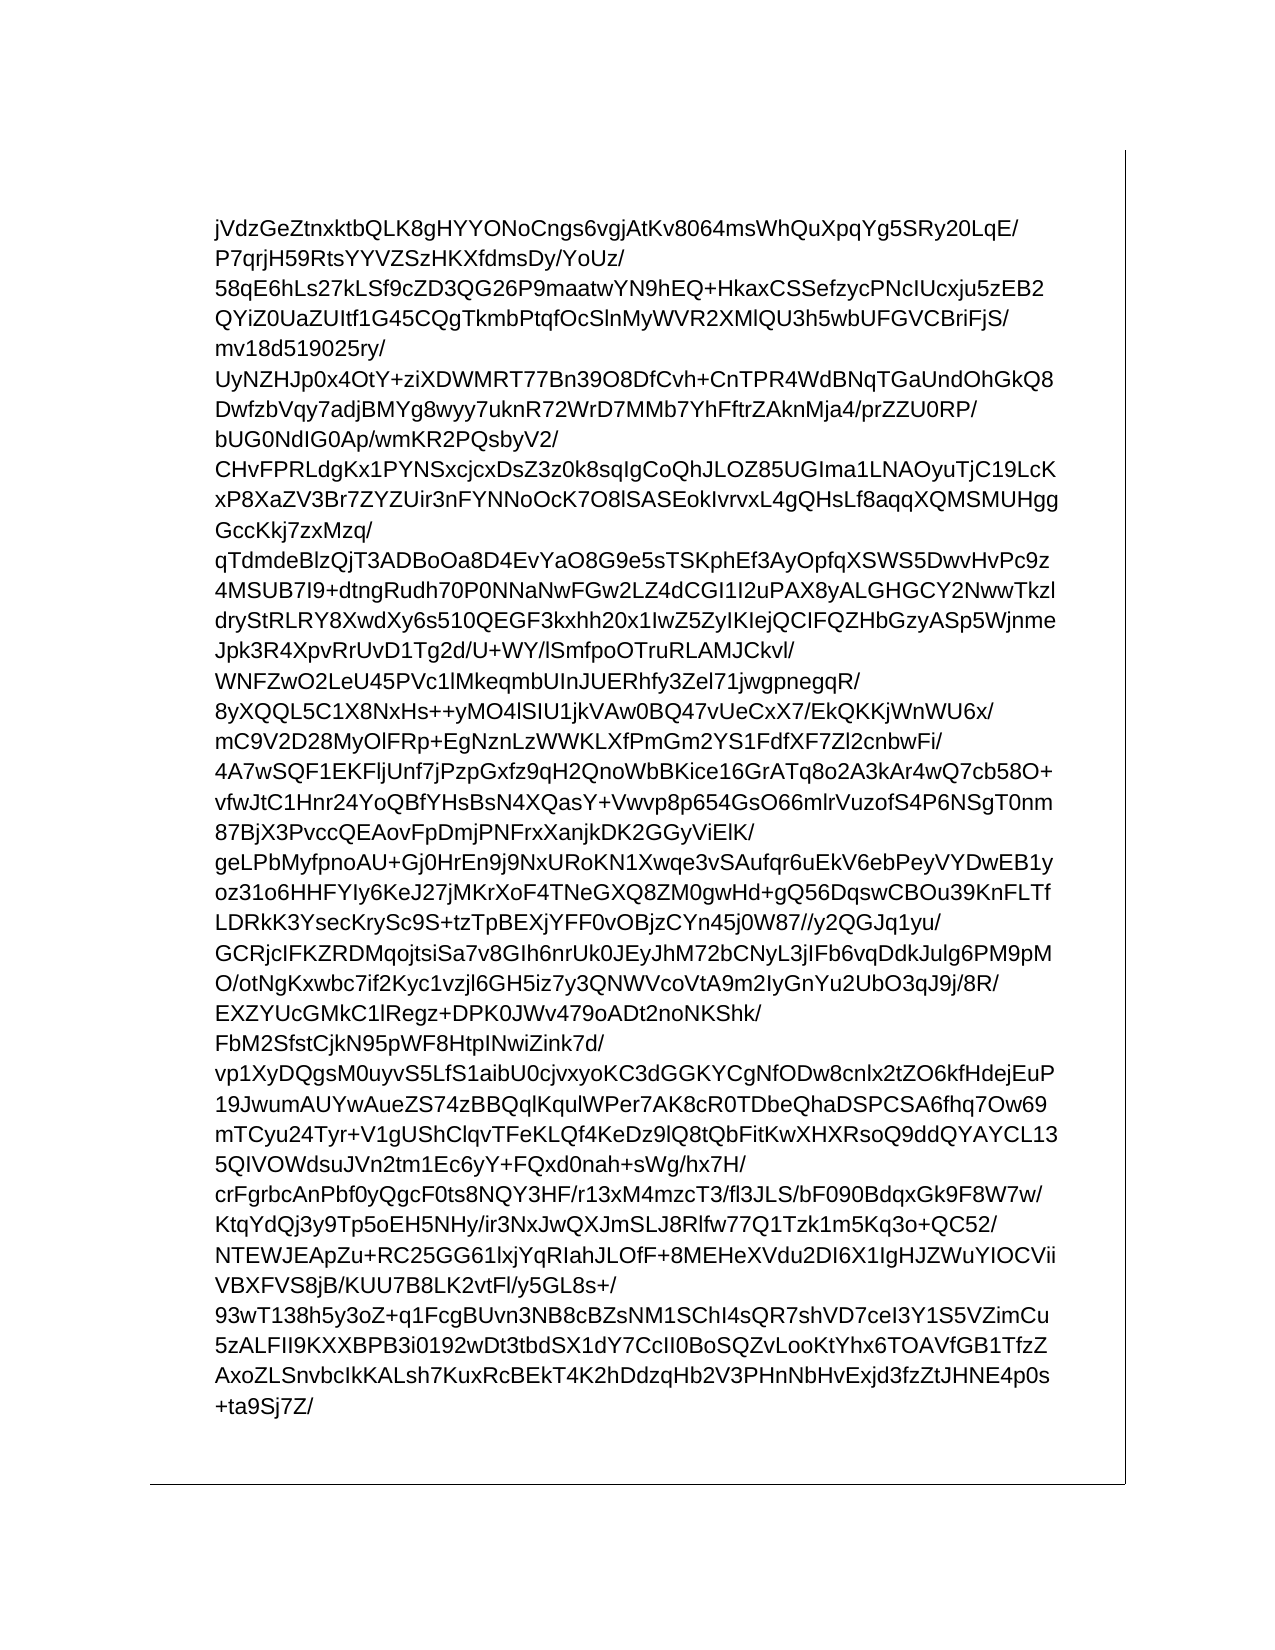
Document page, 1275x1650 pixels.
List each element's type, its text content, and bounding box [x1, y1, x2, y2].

text jVdzGeZtnxktbQLK8gHYYONoCngs6vgjAtKv8064msWhQuXpqYg5SRy20LqE/P7qrjH59RtsYYVZSzHKXfdmsDy/YoUz/58qE6hLs27kLSf9cZD3QG26P9maatwYN9hEQ+HkaxCSSefzycPNcIUcxju5zEB2QYiZ0UaZUItf1G45CQgTkmbPtqfOcSlnMyWVR2XMlQU3h5wbUFGVCBriFjS/mv18d519025ry/UyNZHJp0x4OtY+ziXDWMRT77Bn39O8DfCvh+CnTPR4WdBNqTGaUndOhGkQ8DwfzbVqy7adjBMYg8wyy7uknR72WrD7MMb7YhFftrZAknMja4/prZZU0RP/bUG0NdIG0Ap/wmKR2PQsbyV2/CHvFPRLdgKx1PYNSxcjcxDsZ3z0k8sqIgCoQhJLOZ85UGIma1LNAOyuTjC19LcKxP8XaZV3Br7ZYZUir3nFYNNoOcK7O8lSASEokIvrvxL4gQHsLf8aqqXQMSMUHggGccKkj7zxMzq/qTdmdeBlzQjT3ADBoOa8D4EvYaO8G9e5sTSKphEf3AyOpfqXSWS5DwvHvPc9z4MSUB7I9+dtngRudh70P0NNaNwFGw2LZ4dCGI1I2uPAX8yALGHGCY2NwwTkzldryStRLRY8XwdXy6s510QEGF3kxhh20x1IwZ5ZyIKIejQCIFQZHbGzyASp5WjnmeJpk3R4XpvRrUvD1Tg2d/U+WY/lSmfpoOTruRLAMJCkvl/WNFZwO2LeU45PVc1lMkeqmbUInJUERhfy3Zel71jwgpnegqR/8yXQQL5C1X8NxHs++yMO4lSIU1jkVAw0BQ47vUeCxX7/EkQKKjWnWU6x/mC9V2D28MyOlFRp+EgNznLzWWKLXfPmGm2YS1FdfXF7Zl2cnbwFi/4A7wSQF1EKFljUnf7jPzpGxfz9qH2QnoWbBKice16GrATq8o2A3kAr4wQ7cb58O+vfwJtC1Hnr24YoQBfYHsBsN4XQasY+Vwvp8p654GsO66mlrVuzofS4P6NSgT0nm87BjX3PvccQEAovFpDmjPNFrxXanjkDK2GGyViElK/geLPbMyfpnoAU+Gj0HrEn9j9NxURoKN1Xwqe3vSAufqr6uEkV6ebPeyVYDwEB1yoz31o6HHFYIy6KeJ27jMKrXoF4TNeGXQ8ZM0gwHd+gQ56DqswCBOu39KnFLTfLDRkK3YsecKrySc9S+tzTpBEXjYFF0vOBjzCYn45j0W87//y2QGJq1yu/GCRjcIFKZRDMqojtsiSa7v8GIh6nrUk0JEyJhM72bCNyL3jIFb6vqDdkJulg6PM9pMO/otNgKxwbc7if2Kyc1vzjl6GH5iz7y3QNWVcoVtA9m2IyGnYu2UbO3qJ9j/8R/EXZYUcGMkC1lRegz+DPK0JWv479oADt2noNKShk/FbM2SfstCjkN95pWF8HtpINwiZink7d/vp1XyDQgsM0uyvS5LfS1aibU0cjvxyoKC3dGGKYCgNfODw8cnlx2tZO6kfHdejEuP19JwumAUYwAueZS74zBBQqlKqulWPer7AK8cR0TDbeQhaDSPCSA6fhq7Ow69mTCyu24Tyr+V1gUShClqvTFeKLQf4KeDz9lQ8tQbFitKwXHXRsoQ9ddQYAYCL135QIVOWdsuJVn2tm1Ec6yY+FQxd0nah+sWg/hx7H/crFgrbcAnPbf0yQgcF0ts8NQY3HF/r13xM4mzcT3/fl3JLS/bF090BdqxGk9F8W7w/KtqYdQj3y9Tp5oEH5NHy/ir3NxJwQXJmSLJ8Rlfw77Q1Tzk1m5Kq3o+QC52/NTEWJEApZu+RC25GG61lxjYqRIahJLOfF+8MEHeXVdu2DI6X1IgHJZWuYIOCViiVBXFVS8jB/KUU7B8LK2vtFl/y5GL8s+/93wT138h5y3oZ+q1FcgBUvn3NB8cBZsNM1SChI4sQR7shVD7ceI3Y1S5VZimCu5zALFII9KXXBPB3i0192wDt3tbdSX1dY7CcII0BoSQZvLooKtYhx6TOAVfGB1TfzZAxoZLSnvbcIkKALsh7KuxRcBEkT4K2hDdzqHb2V3PHnNbHvExjd3fzZtJHNE4p0s+ta9Sj7Z/ [150, 150, 1125, 1484]
